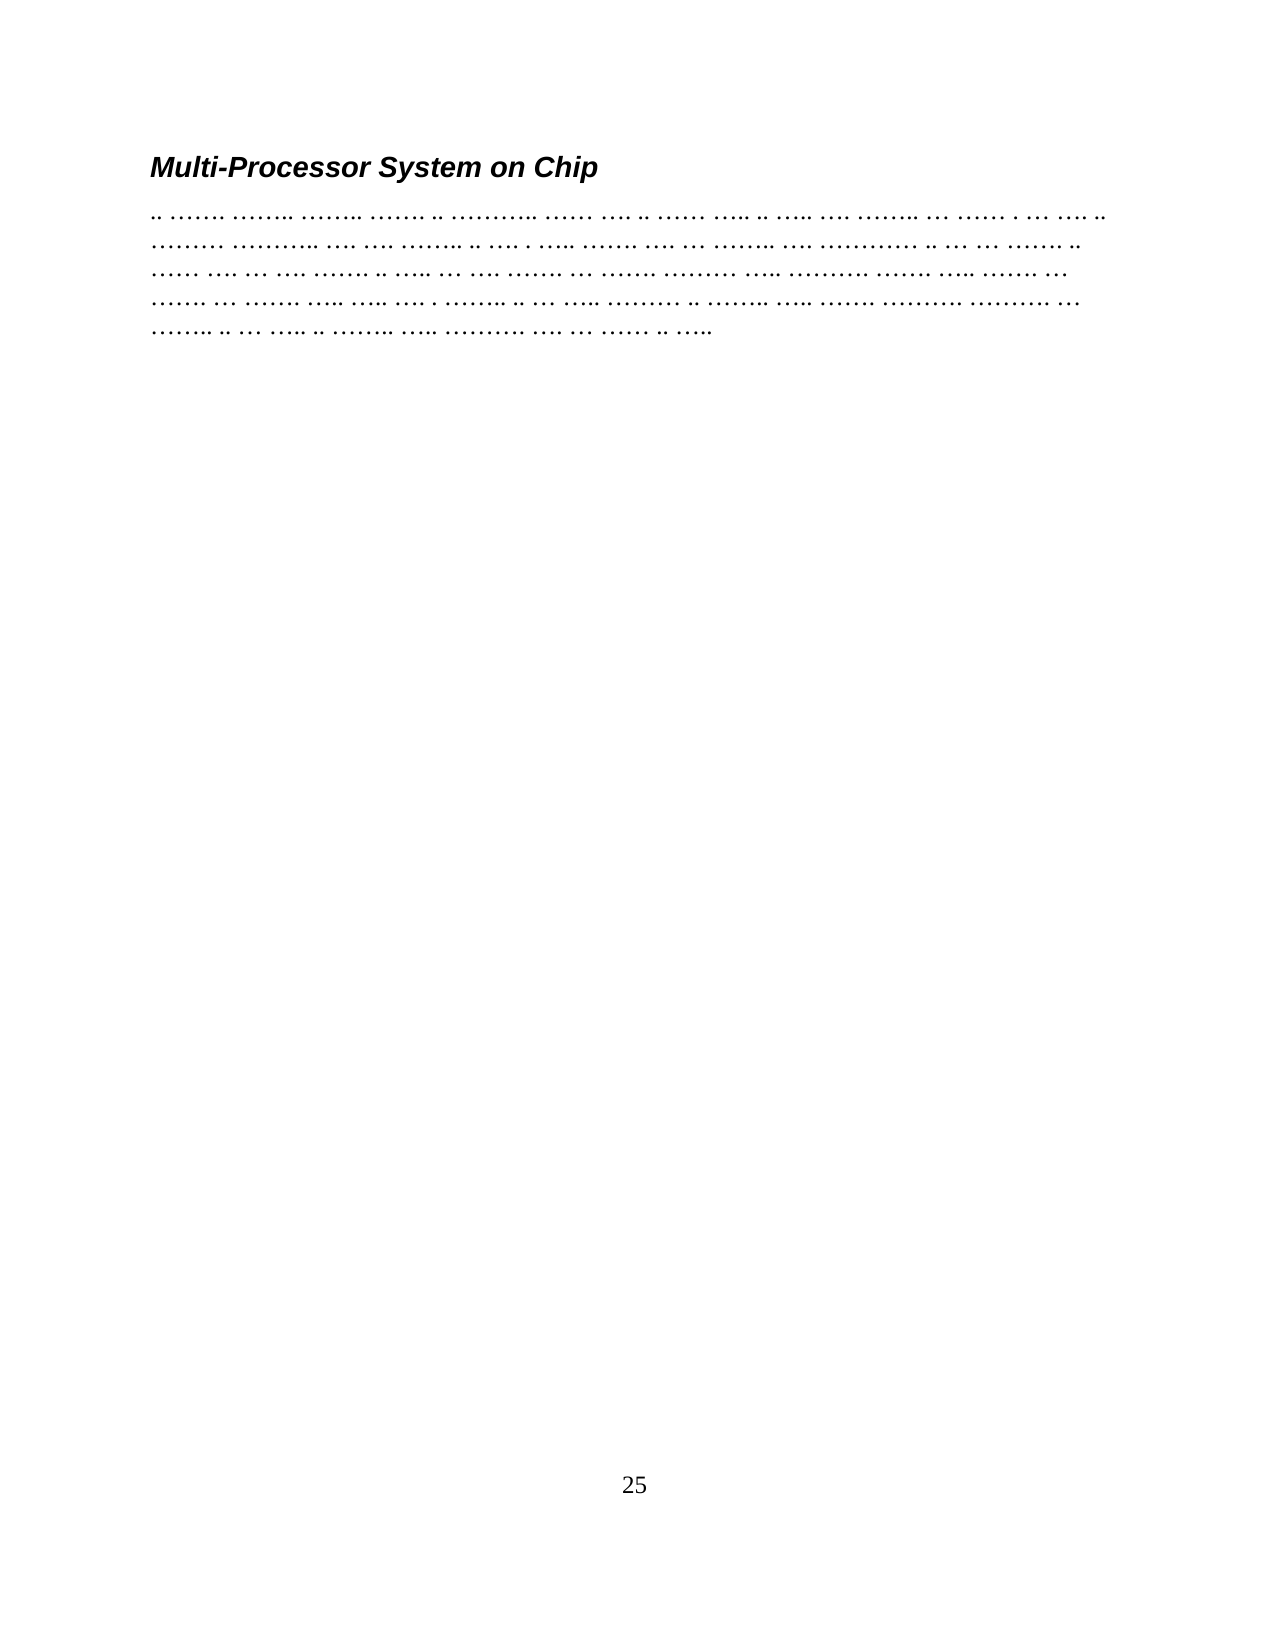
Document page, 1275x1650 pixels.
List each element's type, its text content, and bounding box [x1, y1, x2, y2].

text .. ……. …….. …….. ……. .. ……….. …… …. .. …… ….. .. ….. …. …….. … …… . … …. .. ……… ……….. …. …. …….. .. …. . ….. ……. …. … …….. …. ………… .. … … ……. .. …… …. … …. ……. .. ….. … …. ……. … ……. ……… ….. ………. ……. ….. ……. … ……. … ……. ….. ….. …. . …….. .. … ….. ……… .. …….. ….. ……. ………. ………. … …….. .. … ….. .. …….. ….. ………. …. … …… .. ….. [150, 196, 1125, 340]
subtitle Multi-Processor System on Chip [150, 150, 1125, 183]
